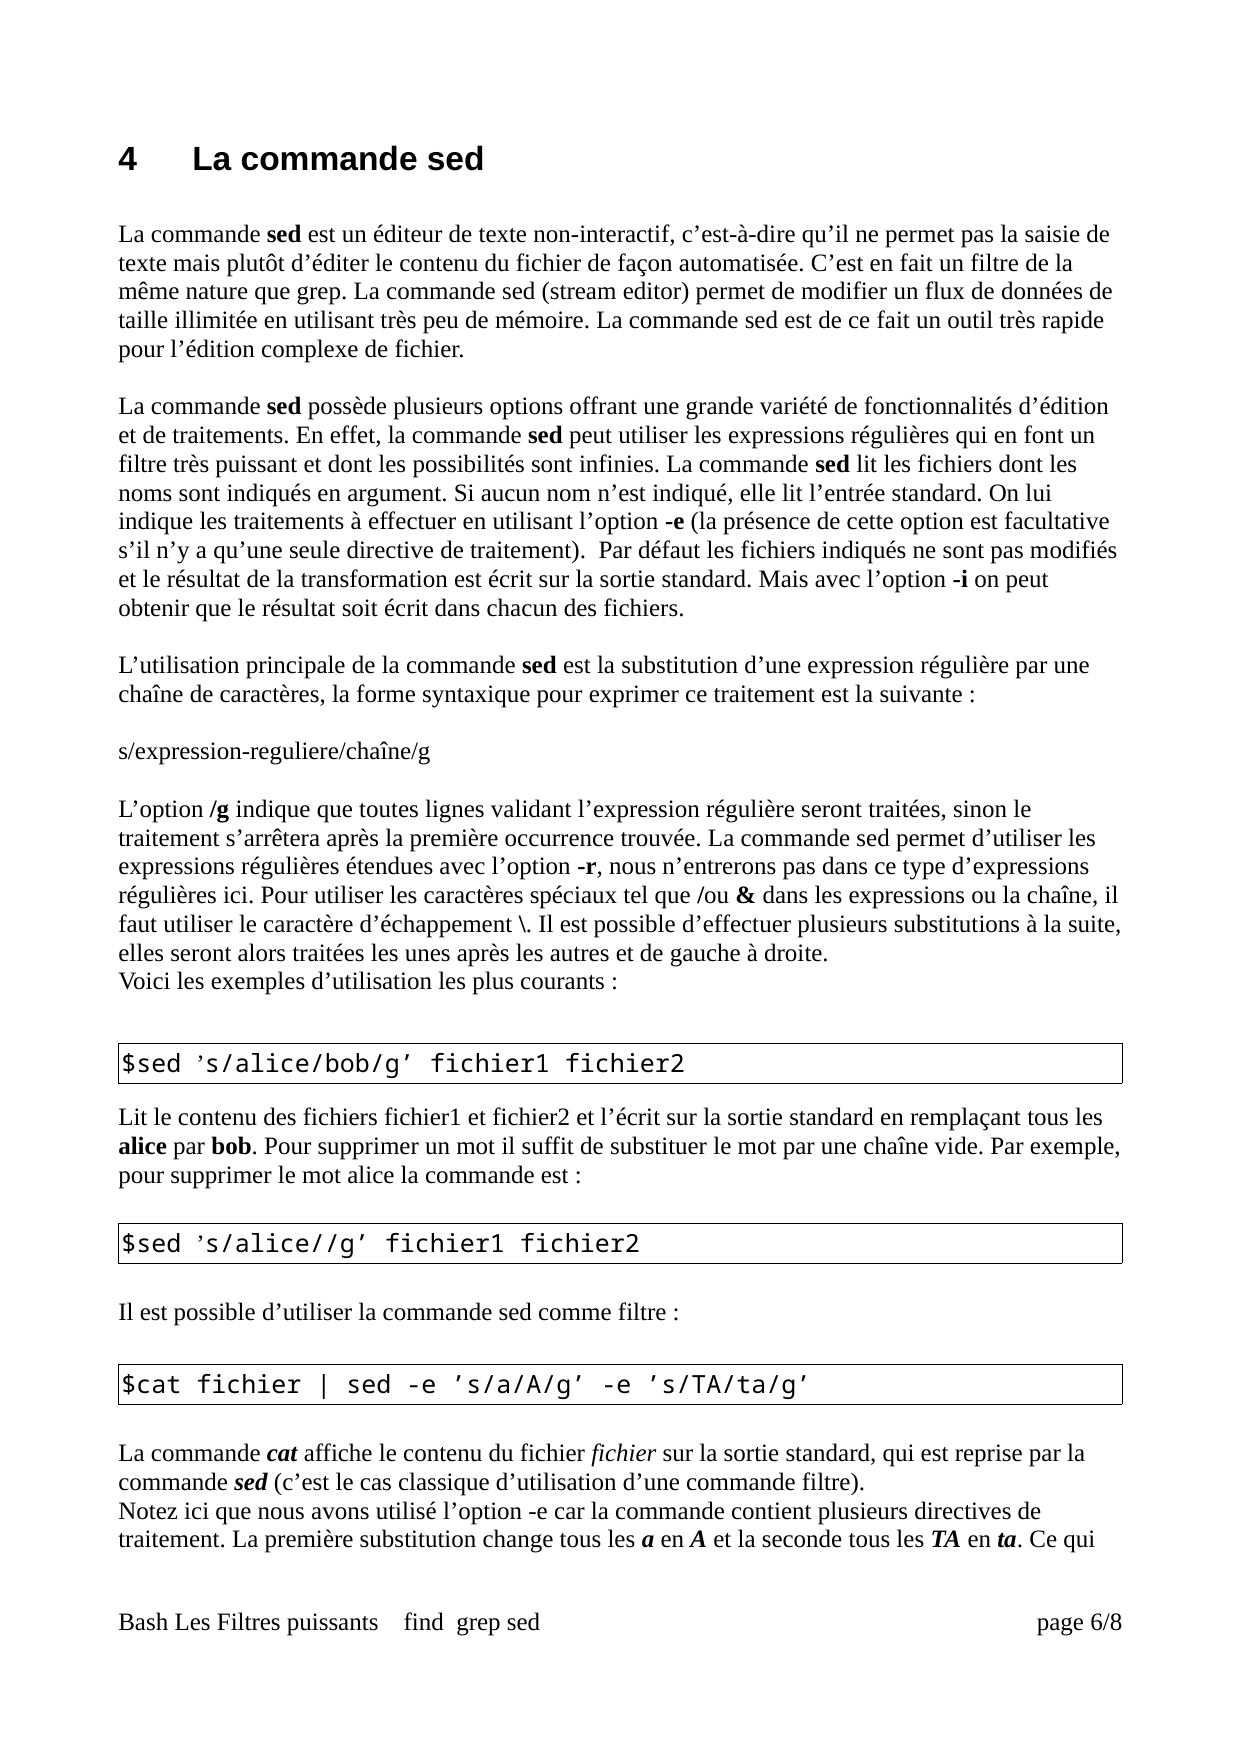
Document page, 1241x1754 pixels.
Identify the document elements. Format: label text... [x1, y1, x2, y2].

text $sed ’s/alice/bob/g’ fichier1 fichier2 [119, 1044, 1122, 1083]
text $cat fichier | sed -e ’s/a/A/g’ -e ’s/TA/ta/g’ [119, 1365, 1122, 1404]
subtitle La commande sed [118, 139, 1122, 178]
text La commande sed est un éditeur de texte non-interactif, c’est-à-dire qu’il ne permet pas la saisie de texte mais plutôt d’éditer le contenu du fichier de façon automatisée. C’est en fait un filtre de la même nature que grep. La commande sed (stream editor) permet de modifier un flux de données de taille illimitée en utilisant très peu de mémoire. La commande sed est de ce fait un outil très rapide pour l’édition complexe de fichier. [118, 219, 1122, 363]
text Notez ici que nous avons utilisé l’option -e car la commande contient plusieurs directives de traitement. La première substitution change tous les a en A et la seconde tous les TA en ta. Ce qui [118, 1496, 1122, 1553]
text Voici les exemples d’utilisation les plus courants : [118, 966, 1122, 995]
text L’utilisation principale de la commande sed est la substitution d’une expression régulière par une chaîne de caractères, la forme syntaxique pour exprimer ce traitement est la suivante : [118, 650, 1122, 708]
text Lit le contenu des fichiers fichier1 et fichier2 et l’écrit sur la sortie standard en remplaçant tous les alice par bob. Pour supprimer un mot il suffit de substituer le mot par une chaîne vide. Par exemple, pour supprimer le mot alice la commande est : [118, 1102, 1122, 1189]
text Il est possible d’utiliser la commande sed comme filtre : [118, 1297, 1122, 1326]
text La commande sed possède plusieurs options offrant une grande variété de fonctionnalités d’édition et de traitements. En effet, la commande sed peut utiliser les expressions régulières qui en font un filtre très puissant et dont les possibilités sont infinies. La commande sed lit les fichiers dont les noms sont indiqués en argument. Si aucun nom n’est indiqué, elle lit l’entrée standard. On lui indique les traitements à effectuer en utilisant l’option -e (la présence de cette option est facultative s’il n’y a qu’une seule directive de traitement). Par défaut les fichiers indiqués ne sont pas modifiés et le résultat de la transformation est écrit sur la sortie standard. Mais avec l’option -i on peut obtenir que le résultat soit écrit dans chacun des fichiers. [118, 391, 1122, 621]
text La commande cat affiche le contenu du fichier fichier sur la sortie standard, qui est reprise par la commande sed (c’est le cas classique d’utilisation d’une commande filtre). [118, 1438, 1122, 1496]
text L’option /g indique que toutes lignes validant l’expression régulière seront traitées, sinon le traitement s’arrêtera après la première occurrence trouvée. La commande sed permet d’utiliser les expressions régulières étendues avec l’option -r, nous n’entrerons pas dans ce type d’expressions régulières ici. Pour utiliser les caractères spéciaux tel que /ou & dans les expressions ou la chaîne, il faut utiliser le caractère d’échappement \. Il est possible d’effectuer plusieurs substitutions à la suite, elles seront alors traitées les unes après les autres et de gauche à droite. [118, 794, 1122, 966]
text $sed ’s/alice//g’ fichier1 fichier2 [119, 1224, 1122, 1263]
text s/expression-reguliere/chaîne/g [118, 736, 1122, 765]
